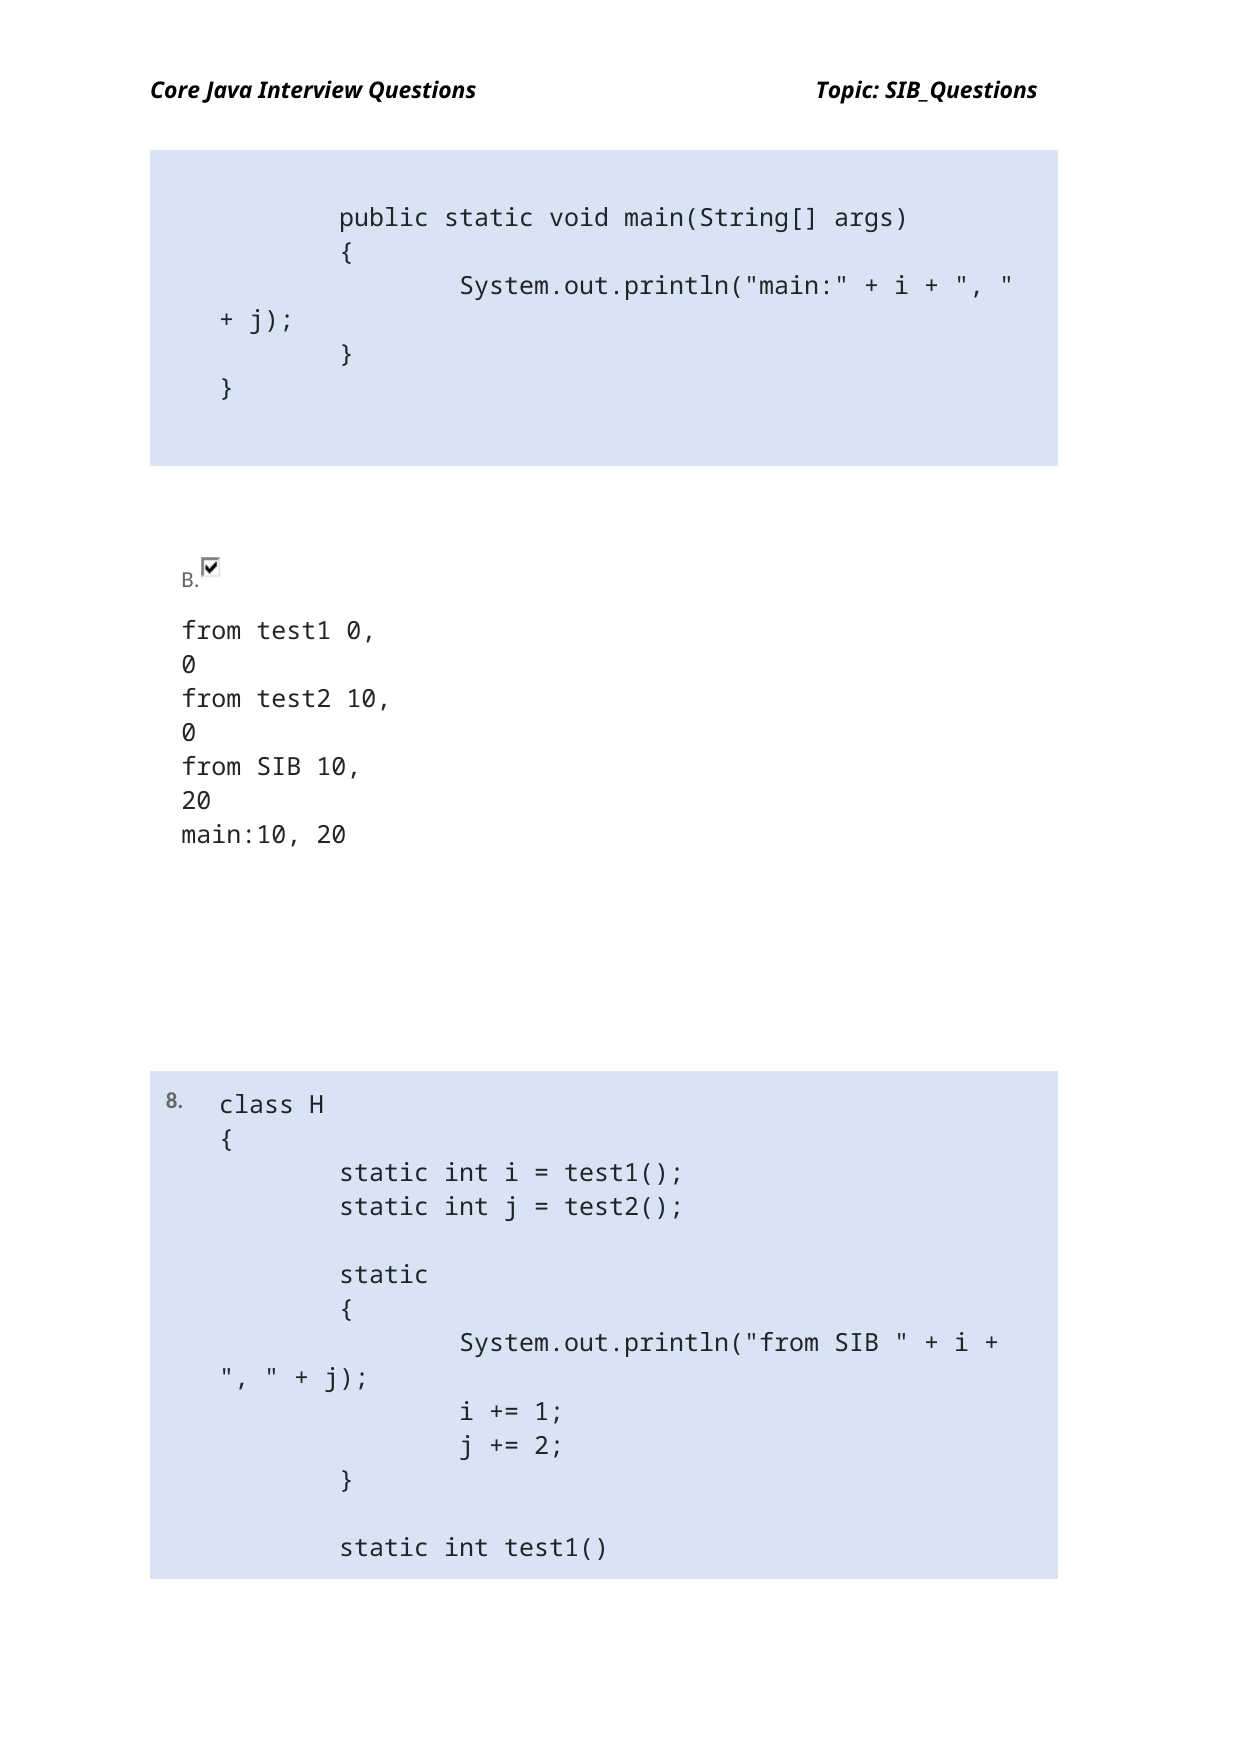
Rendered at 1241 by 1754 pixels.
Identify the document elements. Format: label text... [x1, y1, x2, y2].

table_header [1058, 150, 1090, 466]
table_header [181, 1021, 250, 1055]
table_header public static void main(String[] args) { System.out.println("main:" + i + ", " + j); } } [203, 150, 1058, 466]
table_header B. from test1 0, 0 from test2 10, 0 from SIB 10, 20 main:10, 20 [181, 550, 401, 953]
table_header [150, 150, 203, 466]
table_header [181, 482, 415, 550]
table_header [181, 953, 401, 1021]
table_cell [1058, 1071, 1090, 1579]
table_cell [150, 466, 1090, 1071]
table_cell 8. [150, 1071, 203, 1579]
table_cell class H { static int i = test1(); static int j = test2(); static { System.out.println("from SIB " + i + ", " + j); i += 1; j += 2; } static int test1() [203, 1071, 1058, 1579]
